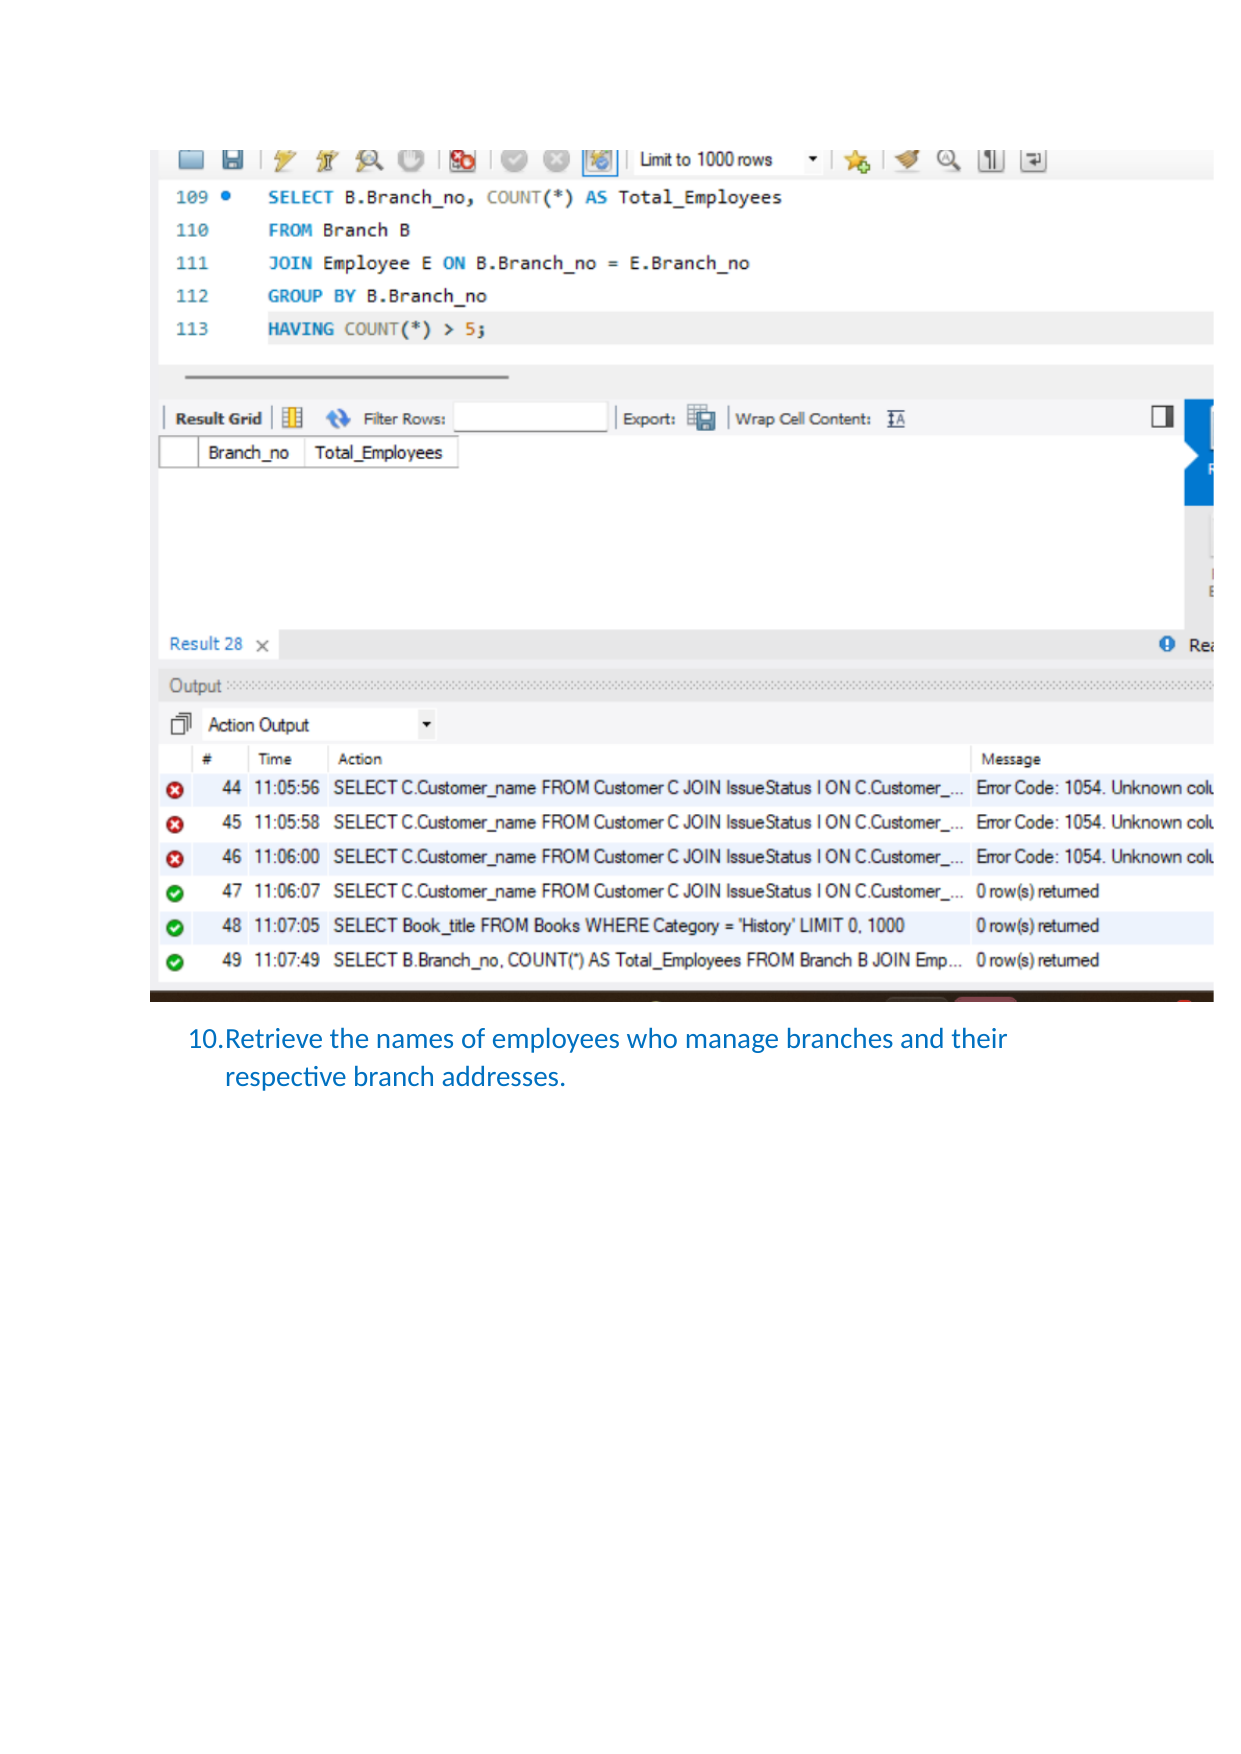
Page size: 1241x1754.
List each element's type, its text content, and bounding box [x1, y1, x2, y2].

list Retrieve the names of employees who manage branches and their respective branch addresses. [187, 1020, 1090, 1094]
